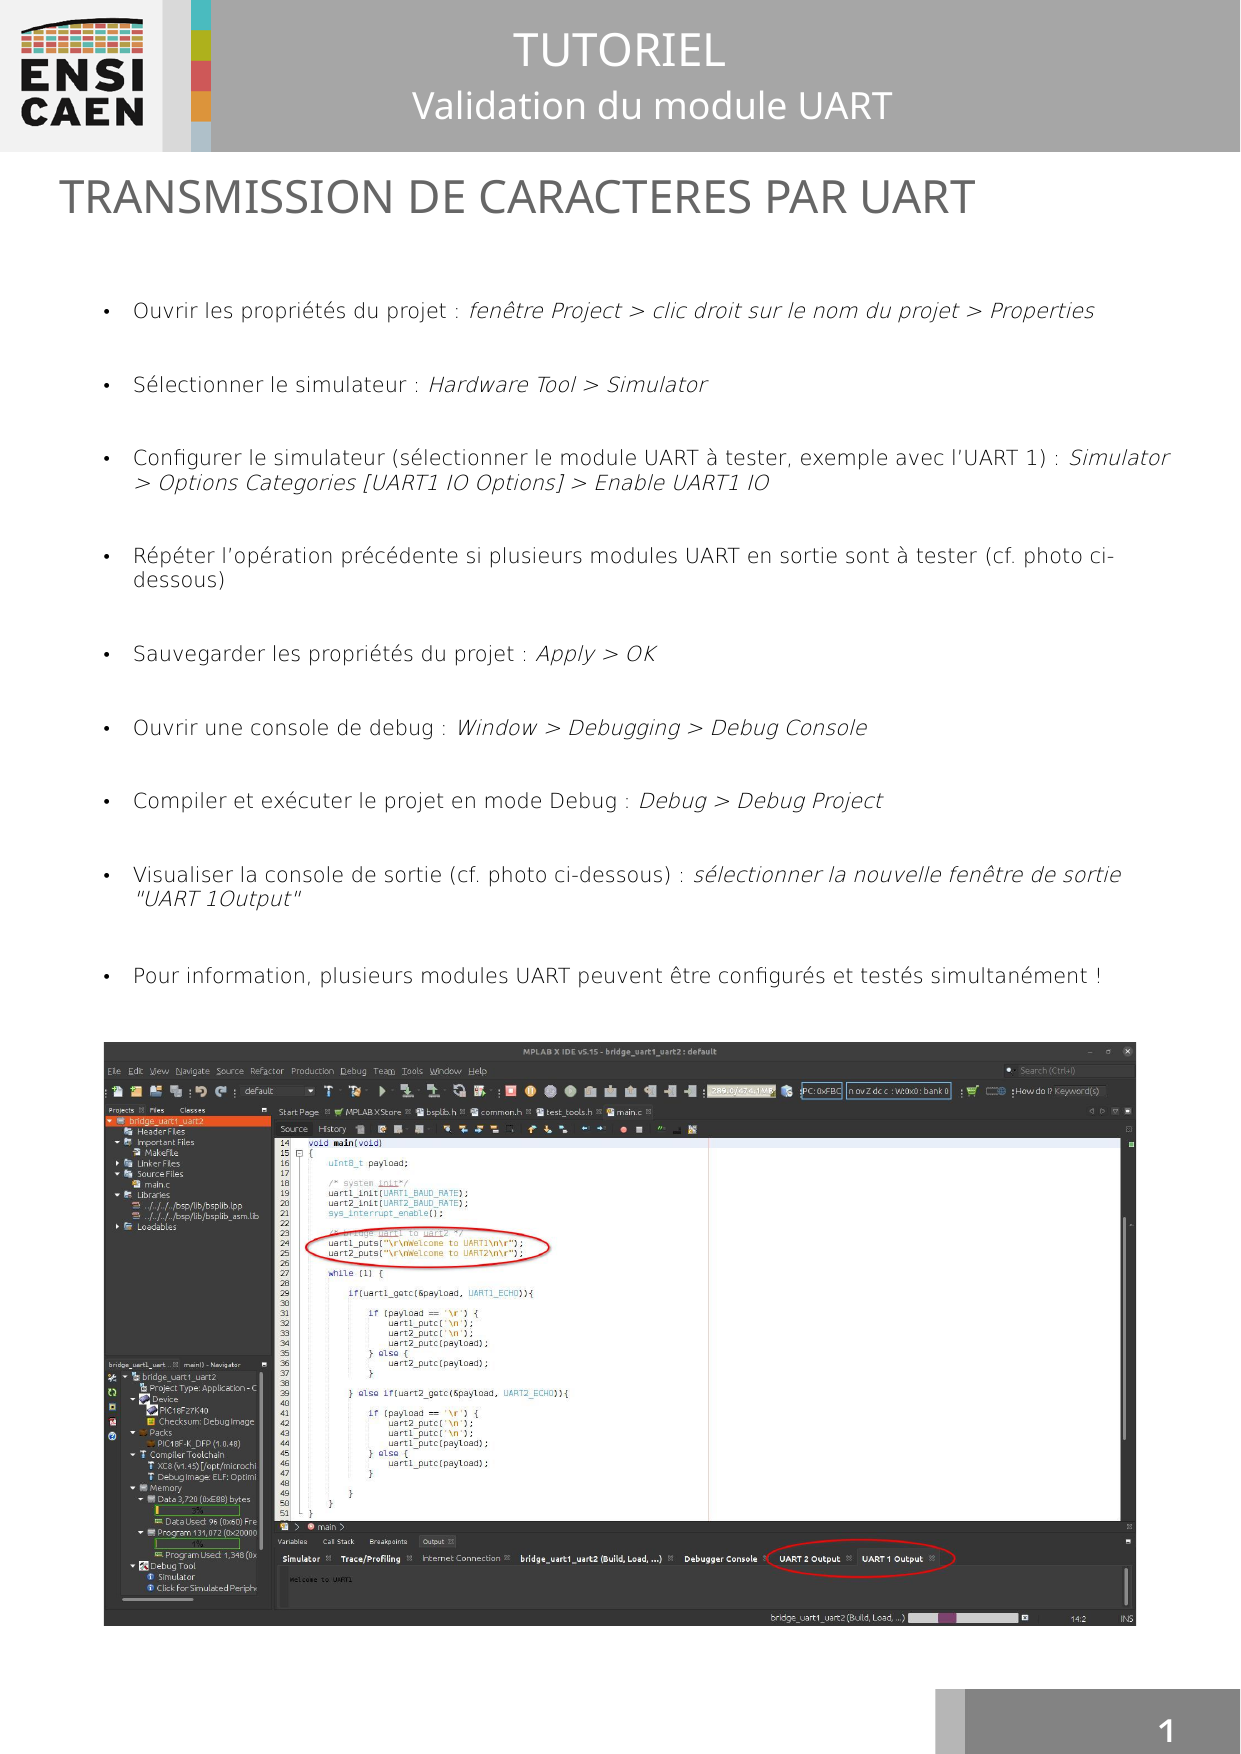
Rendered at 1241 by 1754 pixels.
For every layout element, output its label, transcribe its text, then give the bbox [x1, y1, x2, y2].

picture [103, 1042, 1137, 1626]
list Visualiser la console de sortie (cf. photo ci-dessous) : sélectionner la nouvelle fenêtre de sortie "UART 1Output" [103, 863, 1181, 911]
list Répéter l’opération précédente si plusieurs modules UART en sortie sont à tester (cf. photo ci-dessous) [103, 544, 1181, 593]
list Ouvrir les propriétés du projet : fenêtre Project > clic droit sur le nom du projet > Properties [103, 299, 1181, 323]
picture [0, 0, 1241, 152]
list Pour information, plusieurs modules UART peuvent être configurés et testés simultanément ! [103, 964, 1181, 989]
text TRANSMISSION DE CARACTERES PAR UART [59, 164, 1181, 226]
list Sélectionner le simulateur : Hardware Tool > Simulator [103, 373, 1181, 397]
list Sauvegarder les propriétés du projet : Apply > OK [103, 642, 1181, 666]
picture [935, 1689, 1241, 1754]
list Configurer le simulateur (sélectionner le module UART à tester, exemple avec l’UART 1) : Simulator > Options Categories [UART1 IO Options] > Enable UART1 IO [103, 446, 1181, 495]
list Compiler et exécuter le projet en mode Debug : Debug > Debug Project [103, 789, 1181, 813]
list Ouvrir une console de debug : Window > Debugging > Debug Console [103, 716, 1181, 740]
